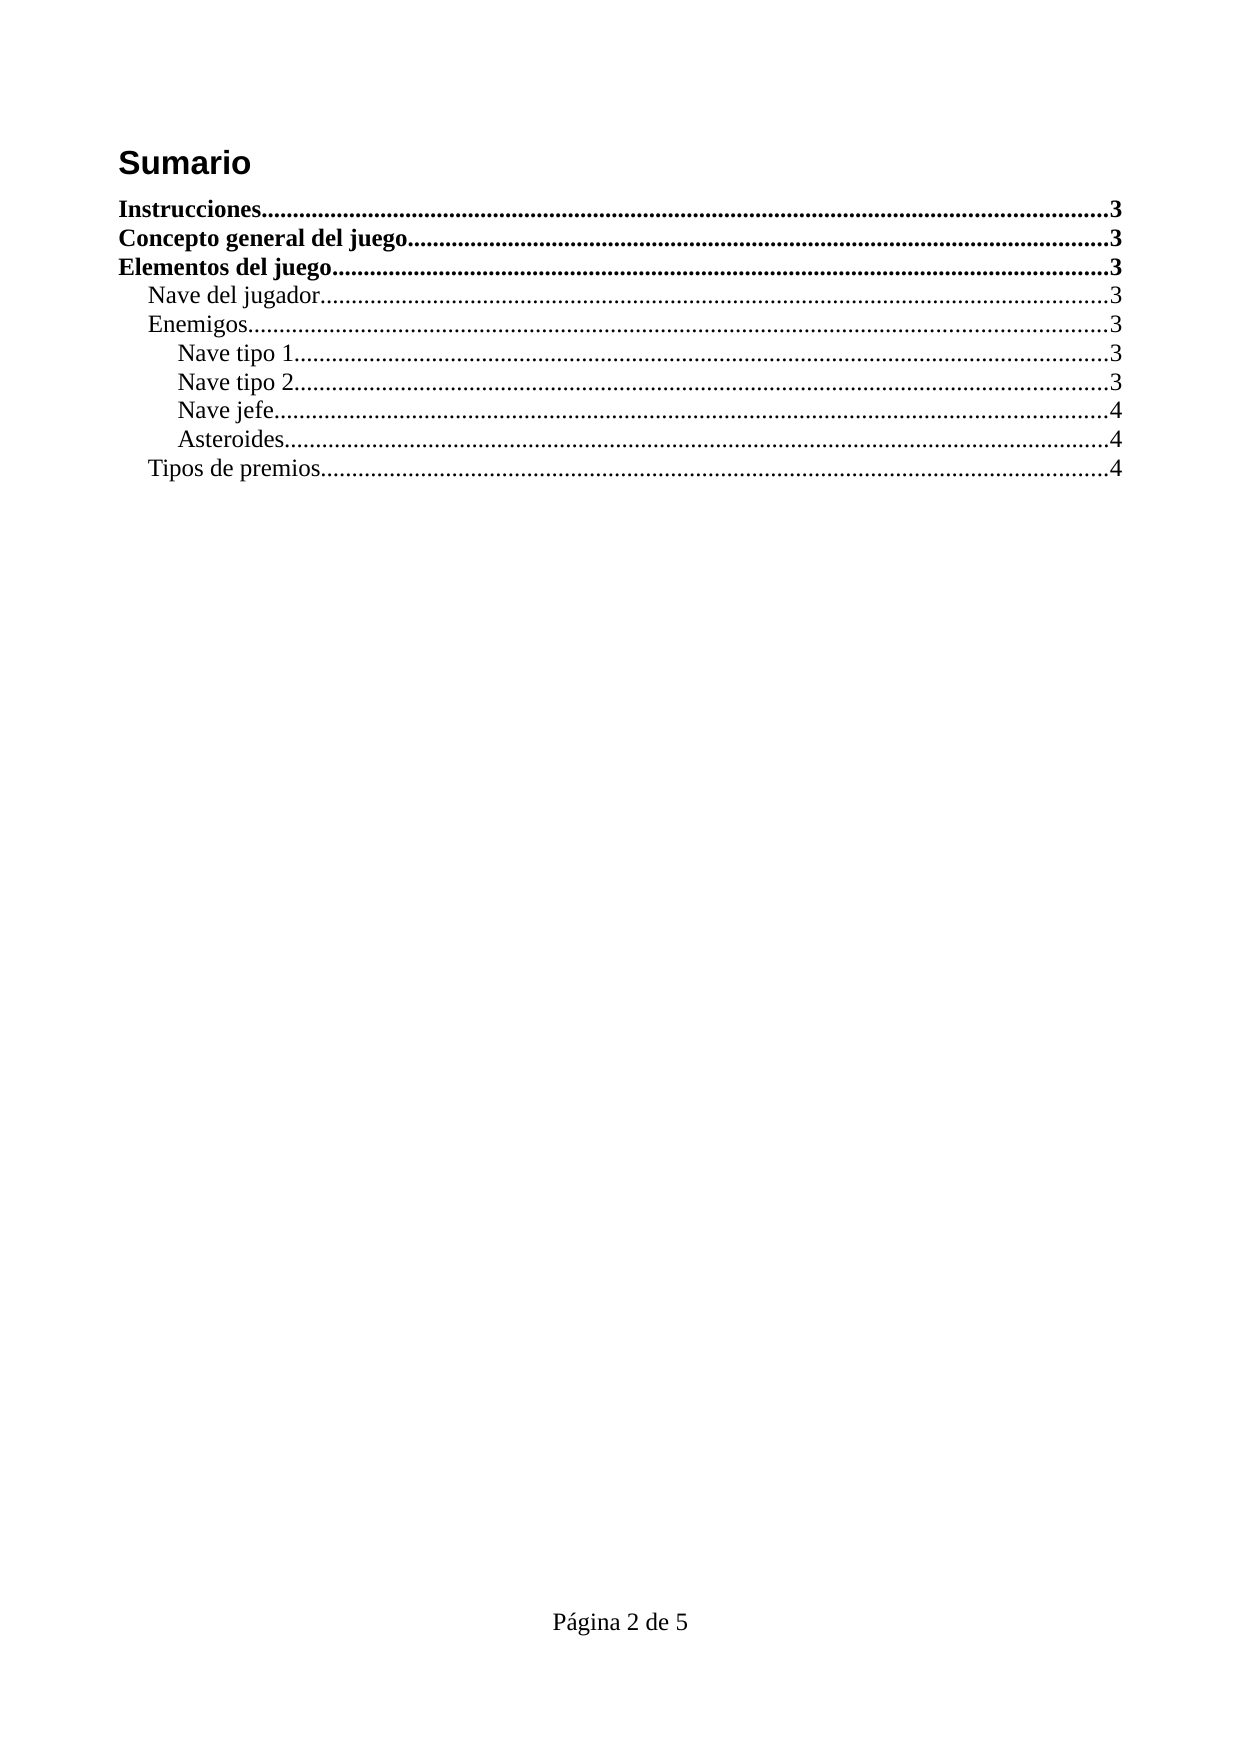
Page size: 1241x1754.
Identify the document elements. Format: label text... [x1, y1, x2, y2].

text Elementos del juego 3 [118, 252, 1122, 280]
text Tipos de premios 4 [148, 453, 1122, 482]
text Nave jefe 4 [177, 395, 1122, 424]
text Nave tipo 1 3 [177, 338, 1122, 367]
text Concepto general del juego 3 [118, 223, 1122, 252]
text Enemigos 3 [148, 309, 1122, 338]
subtitle Sumario [118, 143, 1122, 182]
text Nave del jugador 3 [148, 280, 1122, 309]
text Nave tipo 2 3 [177, 367, 1122, 395]
text Instrucciones 3 [118, 194, 1122, 223]
text Asteroides 4 [177, 424, 1122, 453]
